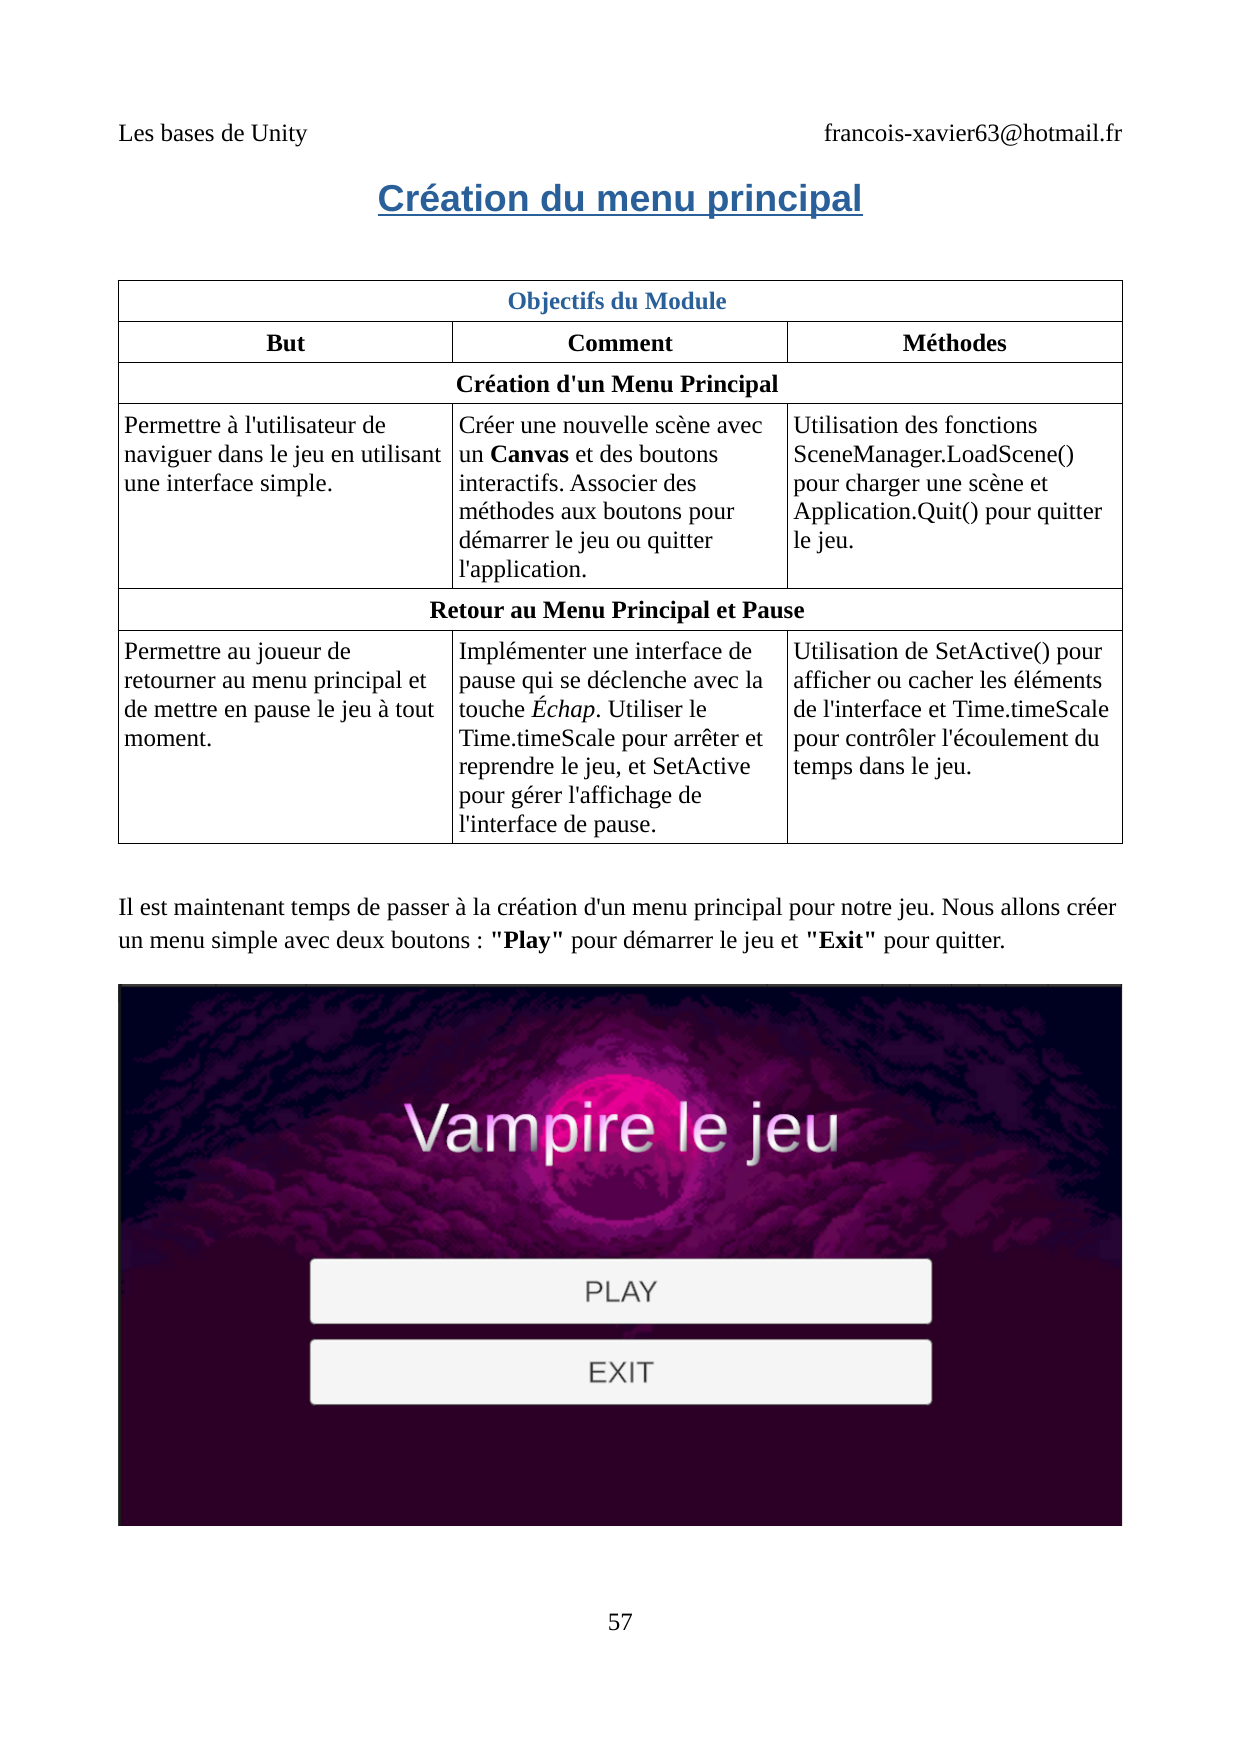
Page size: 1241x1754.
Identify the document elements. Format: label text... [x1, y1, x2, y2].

picture [118, 984, 1123, 1526]
table_cell Retour au Menu Principal et Pause [119, 589, 1122, 629]
table_cell Création d'un Menu Principal [119, 363, 1122, 403]
table_cell Créer une nouvelle scène avec un Canvas et des boutons interactifs. Associer des méthodes aux boutons pour démarrer le jeu ou quitter l'application. [453, 404, 787, 588]
table_cell Comment [453, 322, 787, 362]
table_cell But [119, 322, 452, 362]
table_cell Utilisation des fonctions SceneManager.LoadScene() pour charger une scène et Application.Quit() pour quitter le jeu. [788, 404, 1122, 588]
table_cell Implémenter une interface de pause qui se déclenche avec la touche Échap. Utiliser le Time.timeScale pour arrêter et reprendre le jeu, et SetActive pour gérer l'affichage de l'interface de pause. [453, 631, 787, 843]
table_cell Permettre à l'utilisateur de naviguer dans le jeu en utilisant une interface simple. [119, 404, 452, 588]
table_cell Utilisation de SetActive() pour afficher ou cacher les éléments de l'interface et Time.timeScale pour contrôler l'écoulement du temps dans le jeu. [788, 631, 1122, 843]
subtitle Création du menu principal [118, 176, 1122, 219]
table_header Objectifs du Module [119, 281, 1122, 321]
table_cell Méthodes [788, 322, 1122, 362]
text Il est maintenant temps de passer à la création d'un menu principal pour notre jeu. Nous allons créer un menu simple avec deux boutons : "Play" pour démarrer le jeu et "Exit" pour quitter. [118, 892, 1122, 954]
table_cell Permettre au joueur de retourner au menu principal et de mettre en pause le jeu à tout moment. [119, 631, 452, 843]
